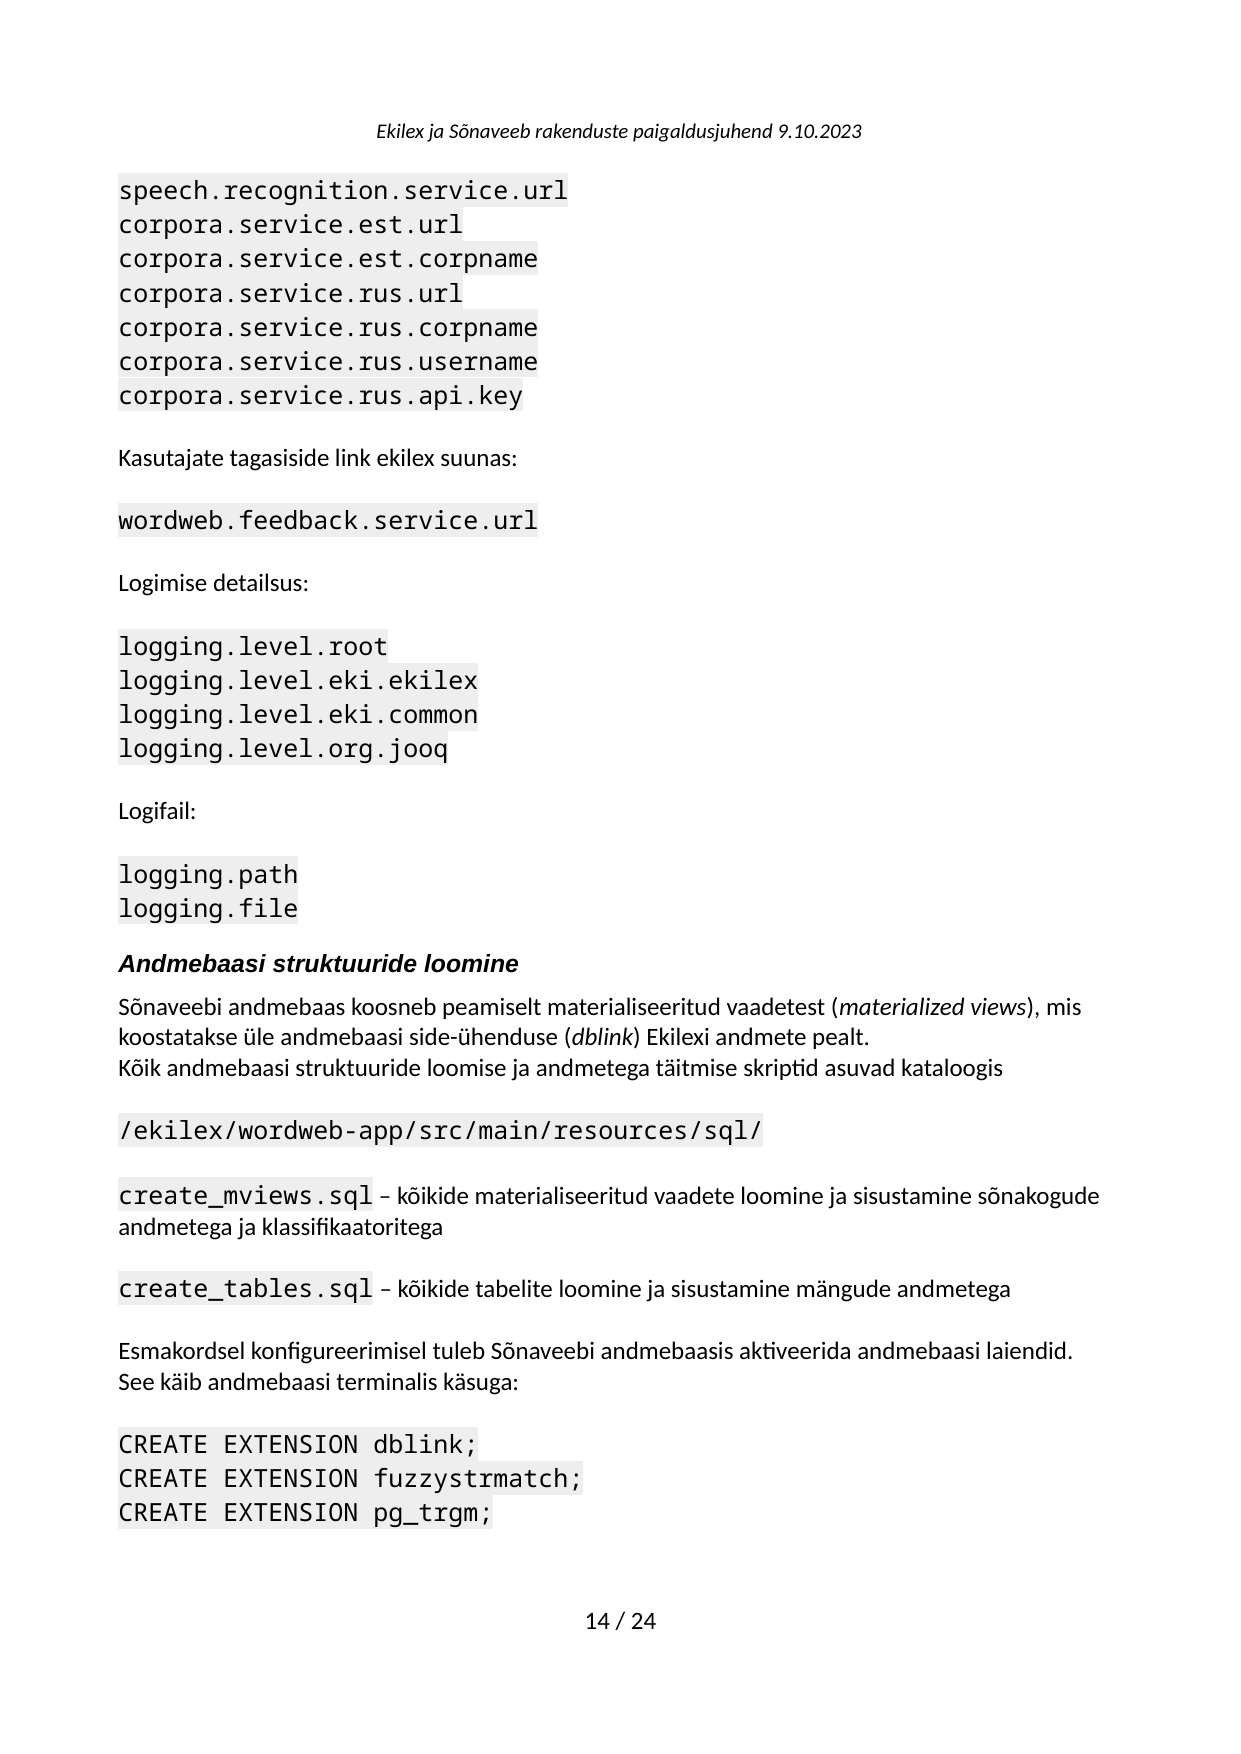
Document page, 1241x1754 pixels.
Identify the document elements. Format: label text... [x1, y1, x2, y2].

text logging.level.eki.common [118, 697, 1122, 731]
text Kõik andmebaasi struktuuride loomise ja andmetega täitmise skriptid asuvad kataloogis [118, 1052, 1122, 1082]
text Kasutajate tagasiside link ekilex suunas: [118, 442, 1122, 472]
text /ekilex/wordweb-app/src/main/resources/sql/ [118, 1113, 1122, 1147]
text logging.level.root [118, 629, 1122, 663]
text corpora.service.rus.url [118, 275, 1122, 309]
text corpora.service.est.url [118, 207, 1122, 241]
text corpora.service.rus.corpname [118, 309, 1122, 343]
text create_mviews.sql – kõikide materialiseeritud vaadete loomine ja sisustamine sõnakogude andmetega ja klassifikaatoritega [118, 1177, 1122, 1242]
text corpora.service.est.corpname [118, 241, 1122, 275]
text wordweb.feedback.service.url [118, 503, 1122, 537]
text See käib andmebaasi terminalis käsuga: [118, 1366, 1122, 1396]
text Esmakordsel konfigureerimisel tuleb Sõnaveebi andmebaasis aktiveerida andmebaasi laiendid. [118, 1335, 1122, 1366]
text Logimise detailsus: [118, 568, 1122, 598]
text corpora.service.rus.api.key [118, 377, 1122, 411]
text logging.file [118, 891, 1122, 924]
text CREATE EXTENSION pg_trgm; [118, 1495, 1122, 1529]
text CREATE EXTENSION dblink; [118, 1427, 1122, 1461]
text corpora.service.rus.username [118, 343, 1122, 377]
text logging.path [118, 856, 1122, 891]
text logging.level.eki.ekilex [118, 663, 1122, 697]
text Sõnaveebi andmebaas koosneb peamiselt materialiseeritud vaadetest (materialized views), mis koostatakse üle andmebaasi side-ühenduse (dblink) Ekilexi andmete pealt. [118, 991, 1122, 1052]
text CREATE EXTENSION fuzzystrmatch; [118, 1461, 1122, 1495]
text create_tables.sql – kõikide tabelite loomine ja sisustamine mängude andmetega [118, 1271, 1122, 1305]
text logging.level.org.jooq [118, 731, 1122, 765]
subtitle Andmebaasi struktuuride loomine [118, 949, 1122, 978]
text Logifail: [118, 795, 1122, 826]
text speech.recognition.service.url [118, 173, 1122, 207]
